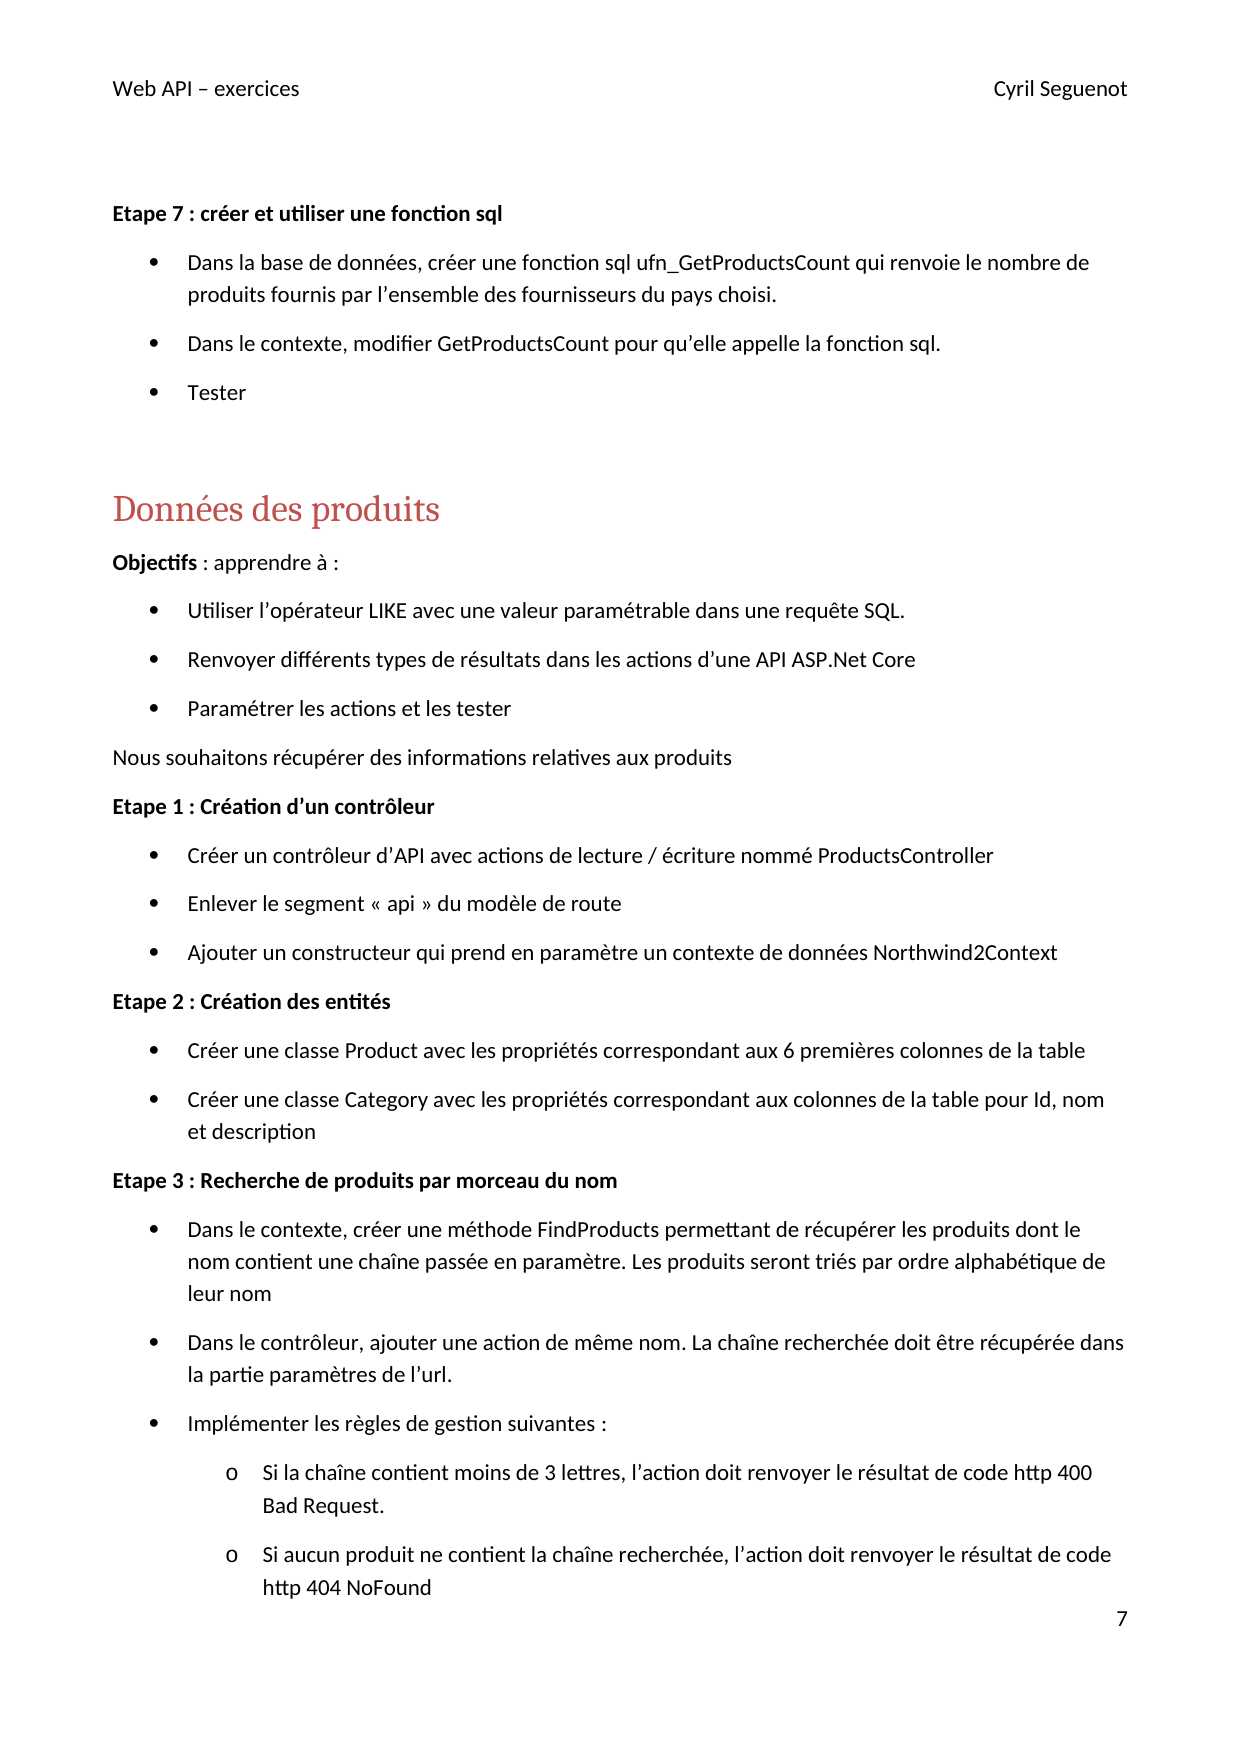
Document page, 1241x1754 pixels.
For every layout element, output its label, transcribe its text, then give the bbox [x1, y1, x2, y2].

list Renvoyer différents types de résultats dans les actions d’une API ASP.Net Core [150, 645, 1128, 673]
list Créer un contrôleur d’API avec actions de lecture / écriture nommé ProductsController [150, 841, 1128, 869]
text Objectifs : apprendre à : [112, 548, 1128, 576]
list Dans le contexte, modifier GetProductsCount pour qu’elle appelle la fonction sql. [150, 329, 1128, 357]
list Si aucun produit ne contient la chaîne recherchée, l’action doit renvoyer le résultat de code http 404 NoFound [225, 1540, 1128, 1602]
list Dans la base de données, créer une fonction sql ufn_GetProductsCount qui renvoie le nombre de produits fournis par l’ensemble des fournisseurs du pays choisi. [150, 248, 1128, 308]
text Etape 3 : Recherche de produits par morceau du nom [112, 1166, 1128, 1194]
text Nous souhaitons récupérer des informations relatives aux produits [112, 743, 1128, 771]
text Etape 2 : Création des entités [112, 987, 1128, 1015]
text Etape 7 : créer et utiliser une fonction sql [112, 199, 1128, 227]
list Dans le contrôleur, ajouter une action de même nom. La chaîne recherchée doit être récupérée dans la partie paramètres de l’url. [150, 1328, 1128, 1388]
list Implémenter les règles de gestion suivantes : [150, 1409, 1128, 1437]
list Créer une classe Category avec les propriétés correspondant aux colonnes de la table pour Id, nom et description [150, 1085, 1128, 1145]
list Créer une classe Product avec les propriétés correspondant aux 6 premières colonnes de la table [150, 1036, 1128, 1064]
list Utiliser l’opérateur LIKE avec une valeur paramétrable dans une requête SQL. [150, 596, 1128, 624]
list Dans le contexte, créer une méthode FindProducts permettant de récupérer les produits dont le nom contient une chaîne passée en paramètre. Les produits seront triés par ordre alphabétique de leur nom [150, 1215, 1128, 1307]
text Etape 1 : Création d’un contrôleur [112, 792, 1128, 820]
list Si la chaîne contient moins de 3 lettres, l’action doit renvoyer le résultat de code http 400 Bad Request. [225, 1458, 1128, 1519]
list Ajouter un constructeur qui prend en paramètre un contexte de données Northwind2Context [150, 938, 1128, 966]
list Tester [150, 378, 1128, 406]
list Paramétrer les actions et les tester [150, 694, 1128, 722]
subtitle Données des produits [112, 488, 1128, 531]
list Enlever le segment « api » du modèle de route [150, 889, 1128, 918]
